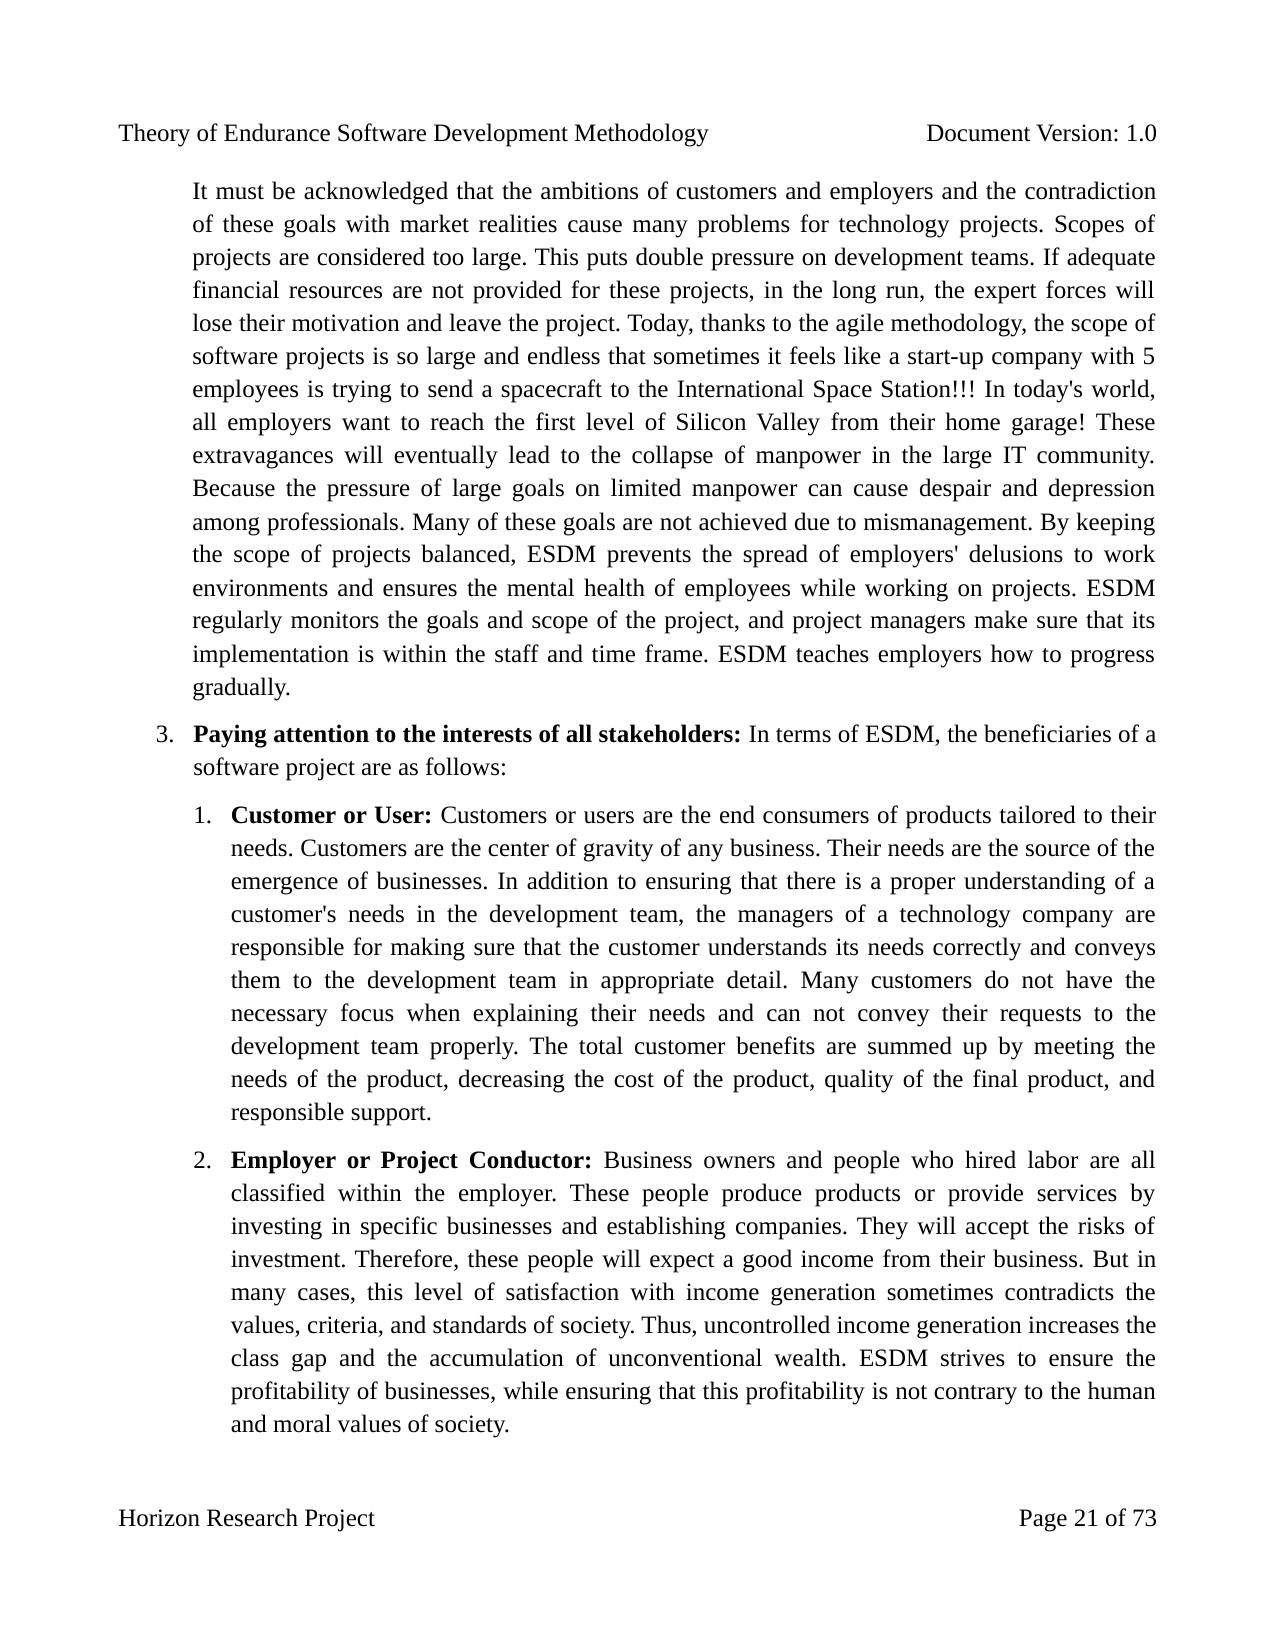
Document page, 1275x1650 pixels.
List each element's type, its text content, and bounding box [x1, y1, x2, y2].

list Employer or Project Conductor: Business owners and people who hired labor are all classified within the employer. These people produce products or provide services by investing in specific businesses and establishing companies. They will accept the risks of investment. Therefore, these people will expect a good income from their business. But in many cases, this level of satisfaction with income generation sometimes contradicts the values, criteria, and standards of society. Thus, uncontrolled income generation increases the class gap and the accumulation of unconventional wealth. ESDM strives to ensure the profitability of businesses, while ensuring that this profitability is not contrary to the human and moral values of society. [193, 1145, 1157, 1438]
list Customer or User: Customers or users are the end consumers of products tailored to their needs. Customers are the center of gravity of any business. Their needs are the source of the emergence of businesses. In addition to ensuring that there is a proper understanding of a customer's needs in the development team, the managers of a technology company are responsible for making sure that the customer understands its needs correctly and conveys them to the development team in appropriate detail. Many customers do not have the necessary focus when explaining their needs and can not convey their requests to the development team properly. The total customer benefits are summed up by meeting the needs of the product, decreasing the cost of the product, quality of the final product, and responsible support. [193, 800, 1157, 1126]
text It must be acknowledged that the ambitions of customers and employers and the contradiction of these goals with market realities cause many problems for technology projects. Scopes of projects are considered too large. This puts double pressure on development teams. If adequate financial resources are not provided for these projects, in the long run, the expert forces will lose their motivation and leave the project. Today, thanks to the agile methodology, the scope of software projects is so large and endless that sometimes it feels like a start-up company with 5 employees is trying to send a spacecraft to the International Space Station!!! In today's world, all employers want to reach the first level of Silicon Valley from their home garage! These extravagances will eventually lead to the collapse of manpower in the large IT community. Because the pressure of large goals on limited manpower can cause despair and depression among professionals. Many of these goals are not achieved due to mismanagement. By keeping the scope of projects balanced, ESDM prevents the spread of employers' delusions to work environments and ensures the mental health of employees while working on projects. ESDM regularly monitors the goals and scope of the project, and project managers make sure that its implementation is within the staff and time frame. ESDM teaches employers how to progress gradually. [192, 176, 1157, 700]
list Paying attention to the interests of all stakeholders: In terms of ESDM, the beneficiaries of a software project are as follows: [156, 719, 1157, 781]
